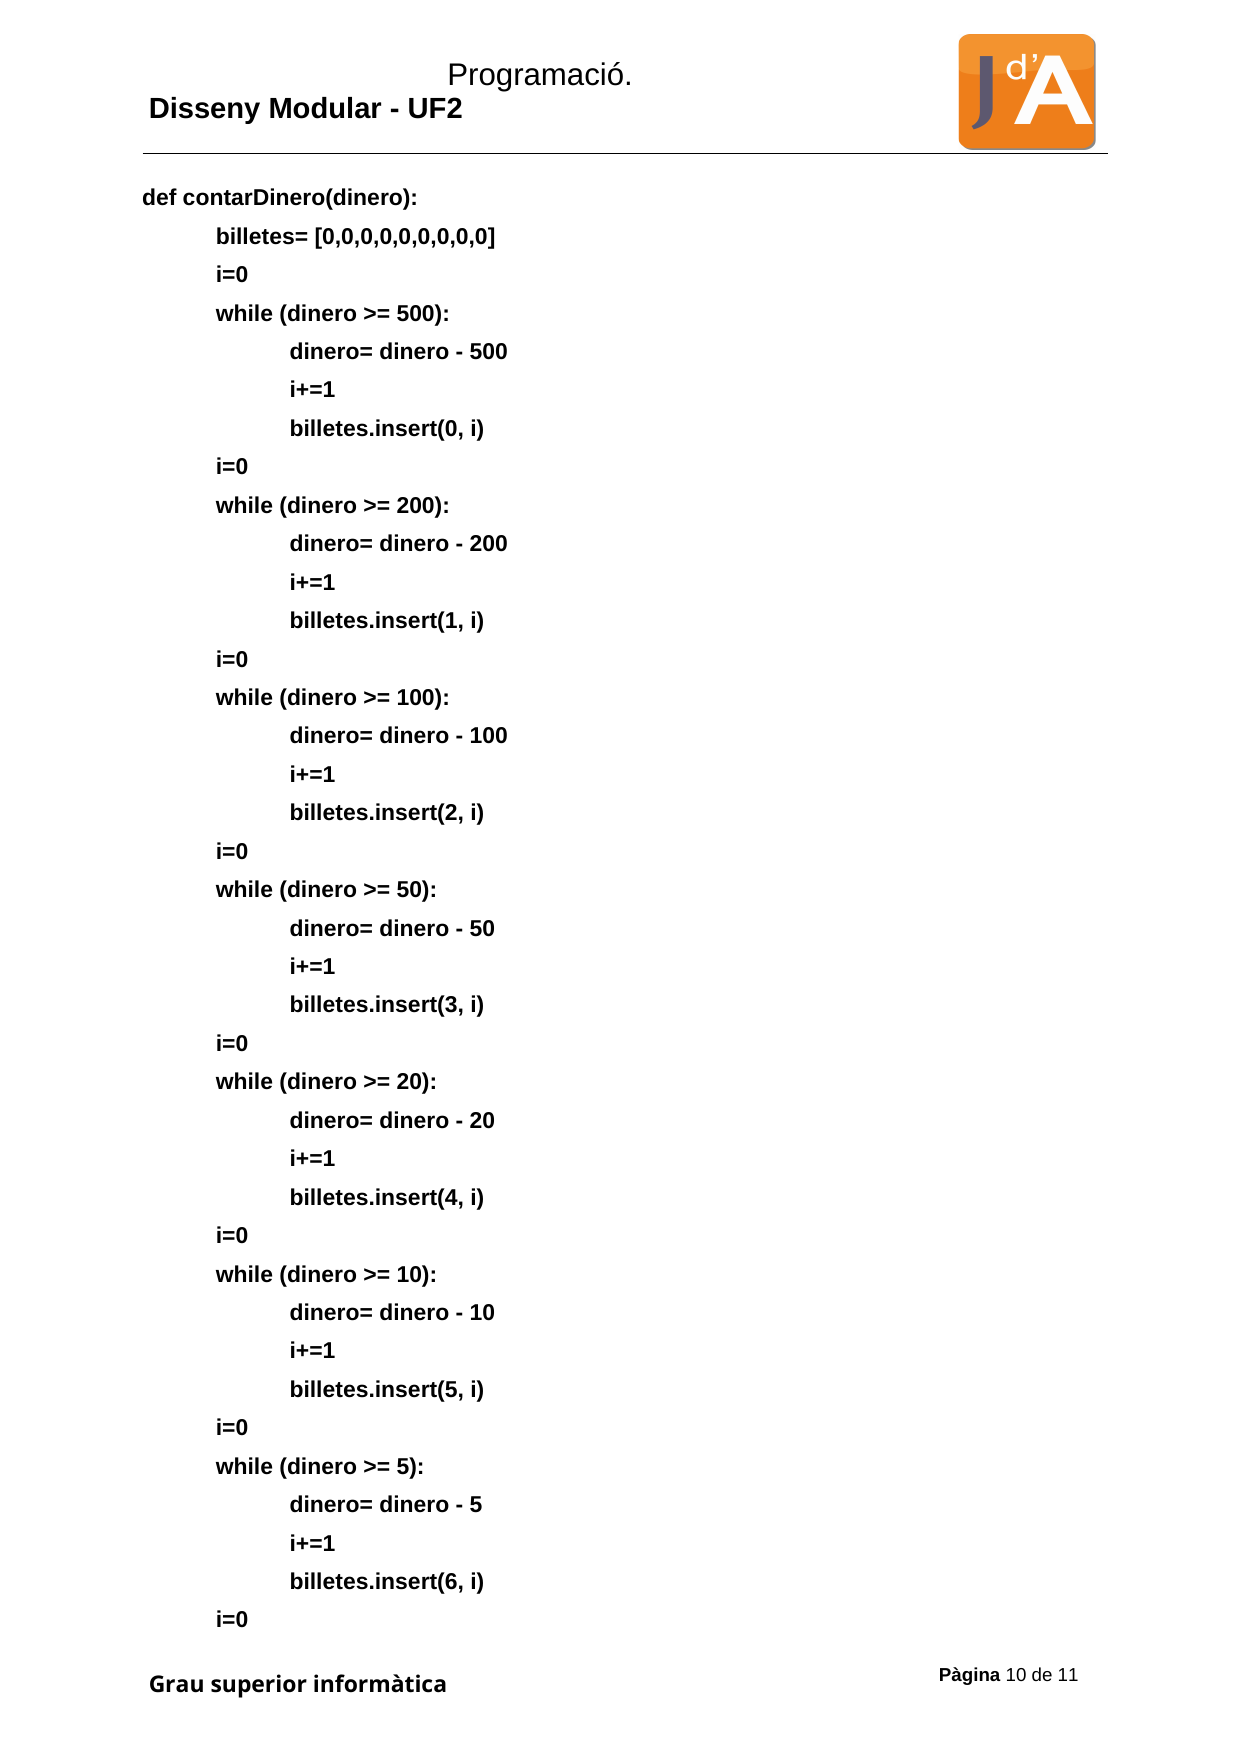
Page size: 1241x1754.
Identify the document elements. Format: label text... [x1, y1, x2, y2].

text while (dinero >= 500): [142, 300, 1107, 326]
picture [958, 34, 1096, 150]
text dinero= dinero - 500 [142, 339, 1107, 364]
text while (dinero >= 20): [142, 1069, 1107, 1095]
text def contarDinero(dinero): [142, 185, 1107, 211]
text dinero= dinero - 20 [142, 1107, 1107, 1133]
text while (dinero >= 200): [142, 492, 1107, 518]
text i=0 [142, 1031, 1107, 1056]
text i=0 [142, 646, 1107, 672]
text dinero= dinero - 200 [142, 531, 1107, 557]
text billetes.insert(3, i) [142, 992, 1107, 1018]
text while (dinero >= 50): [142, 877, 1107, 902]
text billetes.insert(0, i) [142, 416, 1107, 441]
text i+=1 [142, 762, 1107, 787]
text i+=1 [142, 1146, 1107, 1172]
text while (dinero >= 10): [142, 1261, 1107, 1287]
text billetes.insert(4, i) [142, 1184, 1107, 1210]
text billetes.insert(5, i) [142, 1377, 1107, 1402]
text billetes= [0,0,0,0,0,0,0,0,0] [142, 223, 1107, 249]
text billetes.insert(1, i) [142, 608, 1107, 633]
text i+=1 [142, 1530, 1107, 1556]
text i+=1 [142, 954, 1107, 979]
text dinero= dinero - 50 [142, 915, 1107, 941]
text i+=1 [142, 377, 1107, 403]
text billetes.insert(6, i) [142, 1569, 1107, 1594]
text i=0 [142, 454, 1107, 480]
text while (dinero >= 5): [142, 1453, 1107, 1479]
text i=0 [142, 1415, 1107, 1441]
text i+=1 [142, 1338, 1107, 1364]
text i=0 [142, 1607, 1107, 1633]
text i+=1 [142, 569, 1107, 595]
text i=0 [142, 838, 1107, 864]
text dinero= dinero - 10 [142, 1300, 1107, 1325]
text i=0 [142, 262, 1107, 287]
text billetes.insert(2, i) [142, 800, 1107, 826]
text i=0 [142, 1223, 1107, 1248]
text dinero= dinero - 100 [142, 723, 1107, 749]
text while (dinero >= 100): [142, 685, 1107, 710]
text dinero= dinero - 5 [142, 1492, 1107, 1517]
